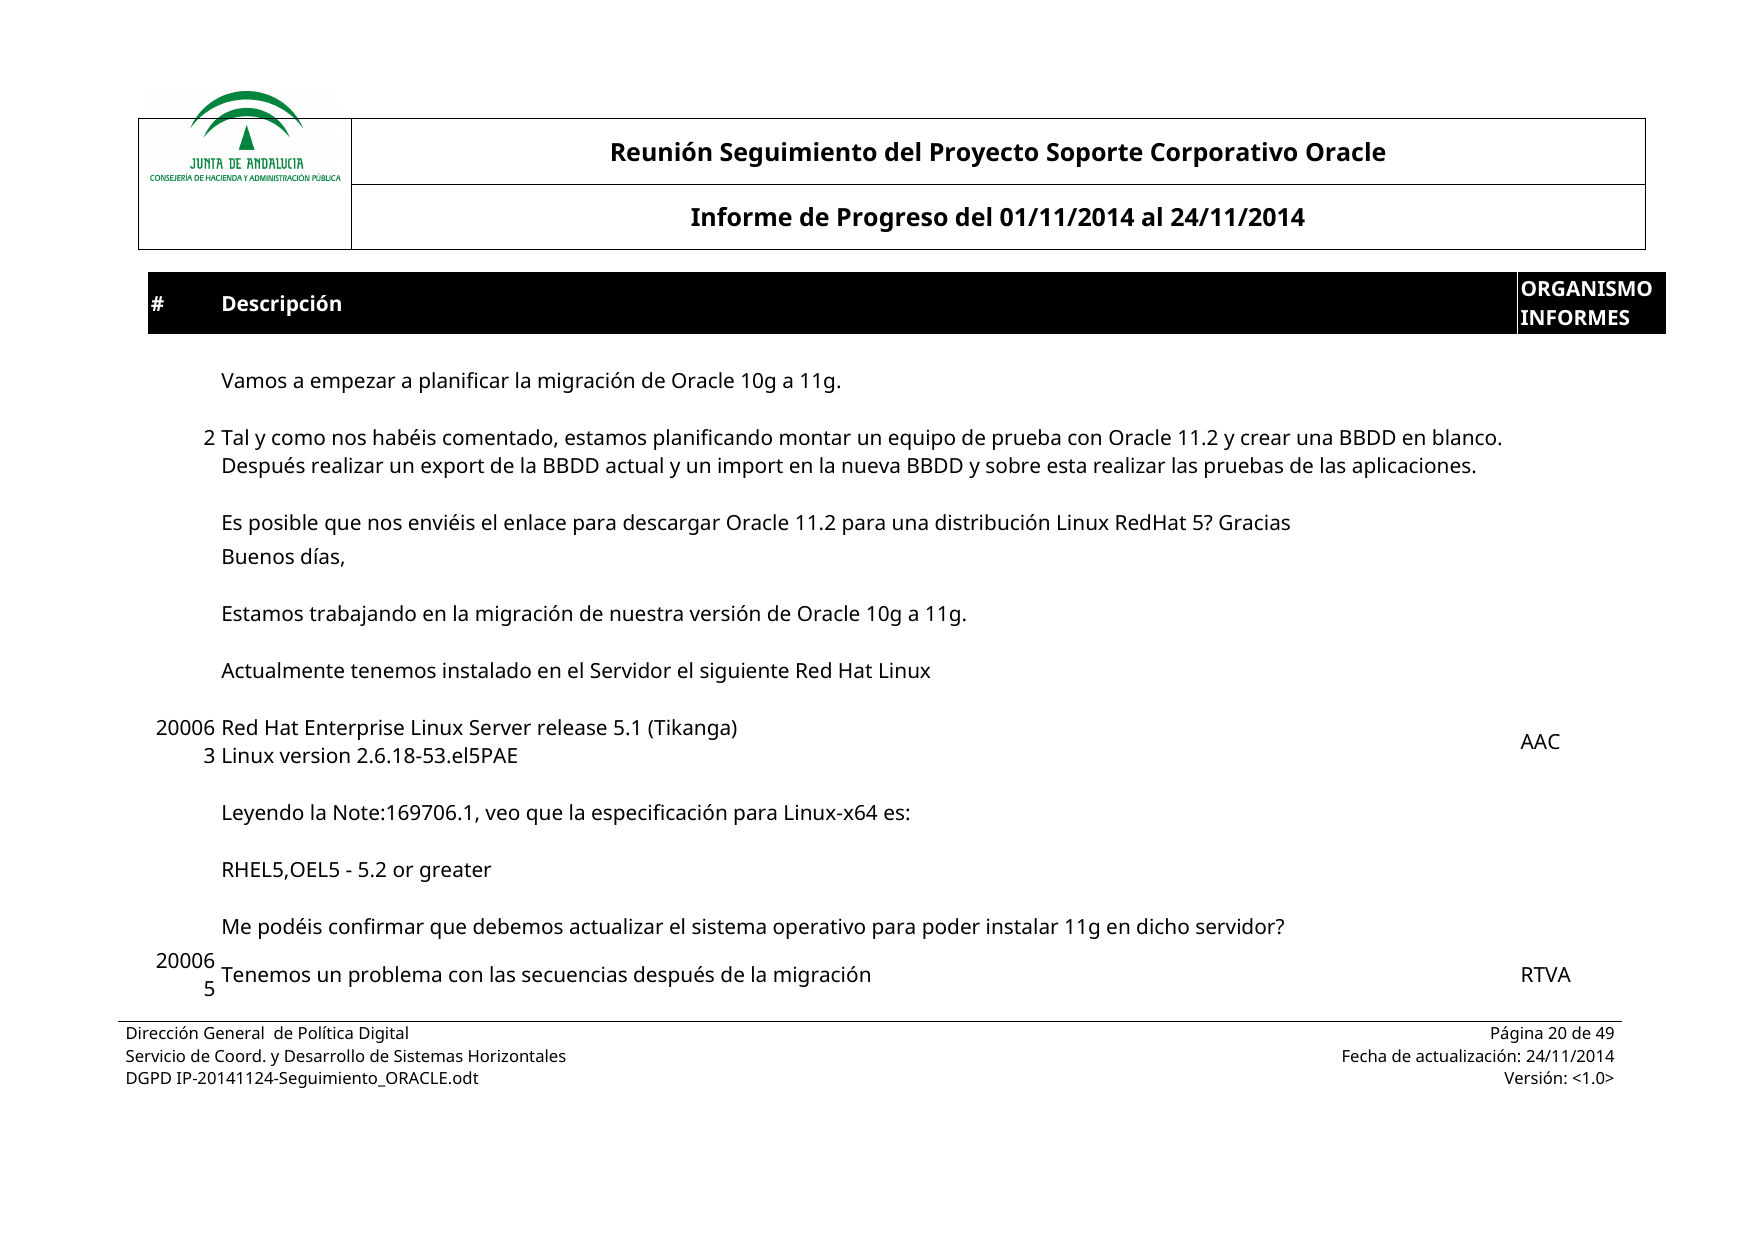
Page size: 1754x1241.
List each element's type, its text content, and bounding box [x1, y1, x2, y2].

table_cell RTVA [1518, 943, 1666, 1006]
table_cell 200063 [148, 539, 218, 943]
picture [149, 119, 342, 182]
table_cell 2 [148, 334, 218, 539]
table_cell [1518, 334, 1666, 539]
table_header Descripción [218, 272, 1517, 334]
table_cell Tenemos un problema con las secuencias después de la migración [218, 943, 1517, 1006]
table_cell Buenos días, Estamos trabajando en la migración de nuestra versión de Oracle 10g a 11g. Actualmente tenemos instalado en el Servidor el siguiente Red Hat Linux Red Hat Enterprise Linux Server release 5.1 (Tikanga) Linux version 2.6.18-53.el5PAE Leyendo la Note:169706.1, veo que la especificación para Linux-x64 es: RHEL5,OEL5 - 5.2 or greater Me podéis confirmar que debemos actualizar el sistema operativo para poder instalar 11g en dicho servidor? [218, 539, 1517, 943]
table_cell AAC [1518, 539, 1666, 943]
table_cell Vamos a empezar a planificar la migración de Oracle 10g a 11g. Tal y como nos habéis comentado, estamos planificando montar un equipo de prueba con Oracle 11.2 y crear una BBDD en blanco. Después realizar un export de la BBDD actual y un import en la nueva BBDD y sobre esta realizar las pruebas de las aplicaciones. Es posible que nos enviéis el enlace para descargar Oracle 11.2 para una distribución Linux RedHat 5? Gracias [218, 334, 1517, 539]
table_header ORGANISMO INFORMES [1518, 272, 1666, 334]
table_header # [148, 272, 218, 334]
table_cell 200065 [148, 943, 218, 1006]
picture [149, 89, 342, 118]
